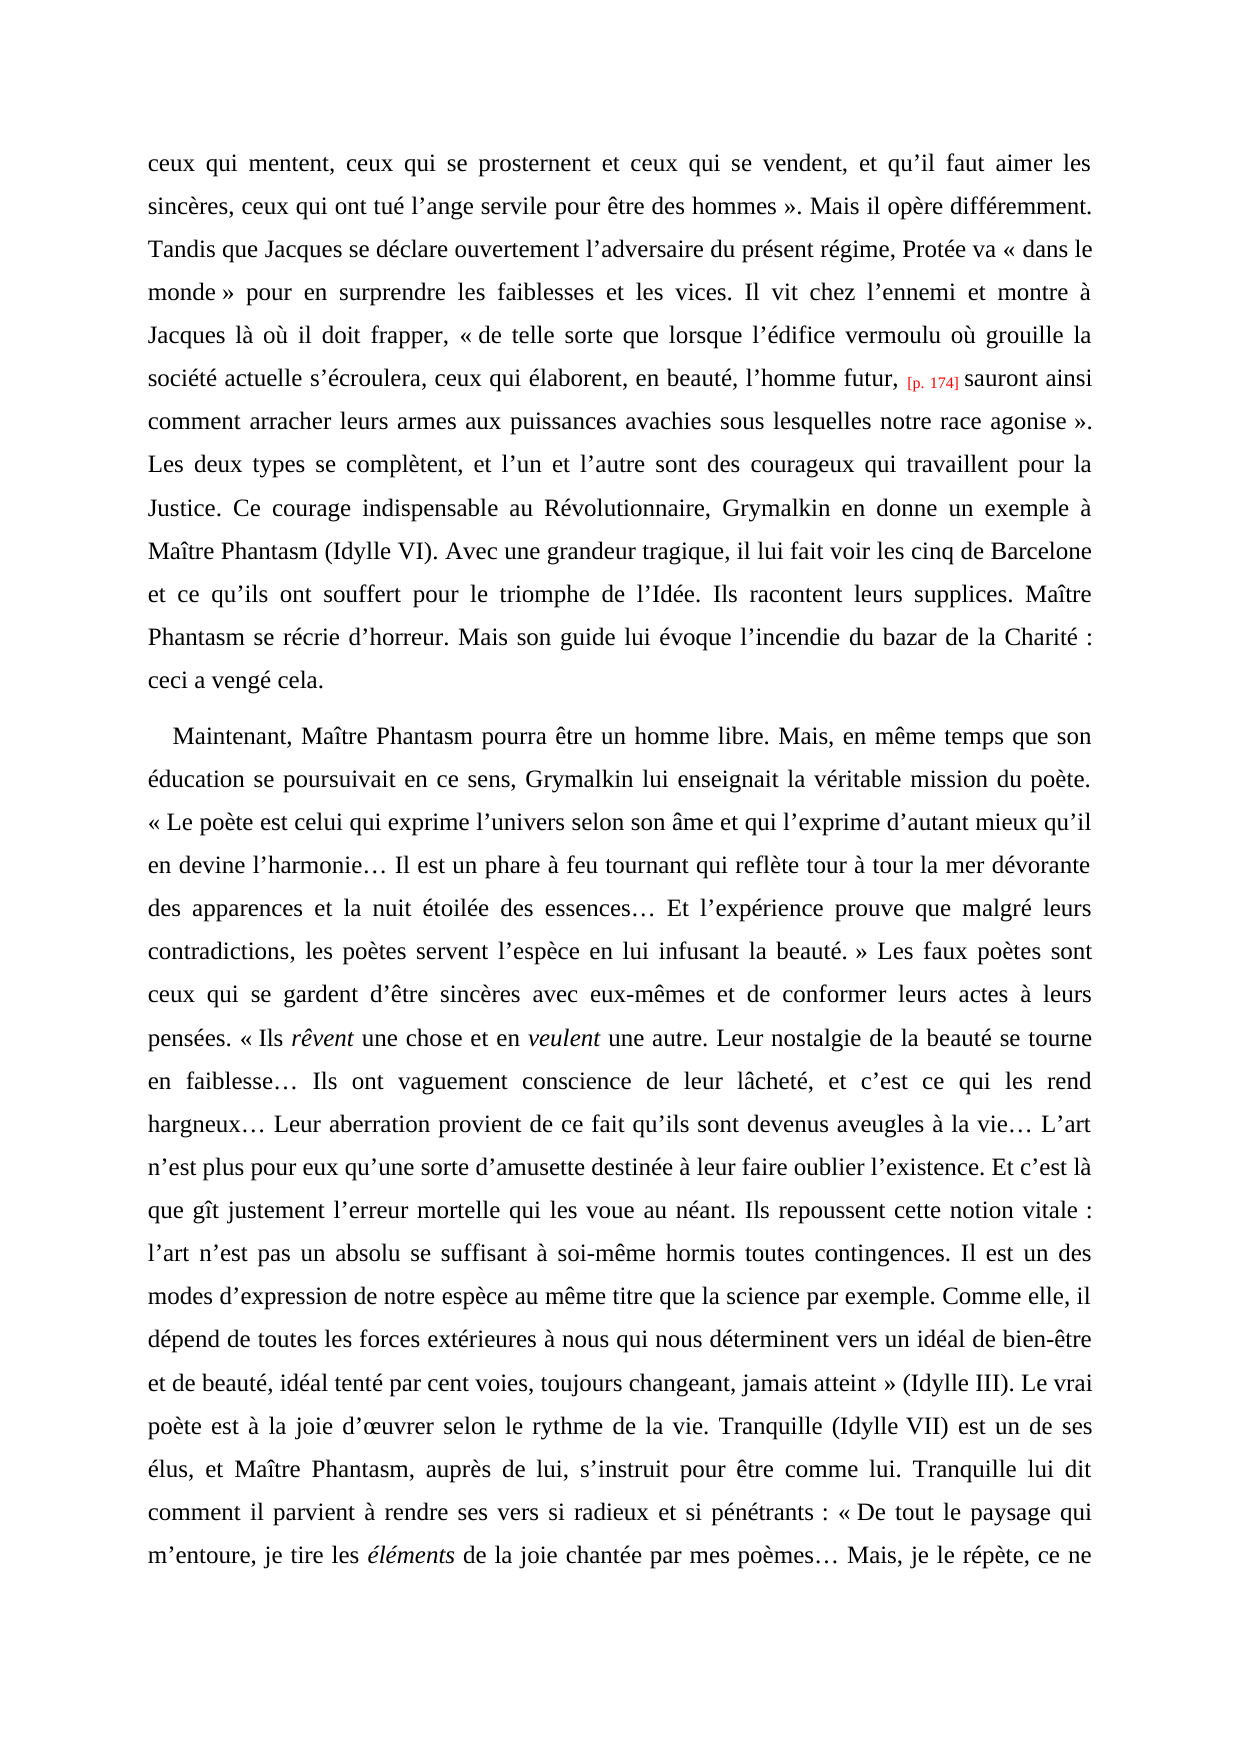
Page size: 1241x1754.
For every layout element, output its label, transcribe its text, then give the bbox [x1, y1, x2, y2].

text ceux qui mentent, ceux qui se prosternent et ceux qui se vendent, et qu’il faut aimer les sincères, ceux qui ont tué l’ange servile pour être des hommes ». Mais il opère différemment. Tandis que Jacques se déclare ouvertement l’adversaire du présent régime, Protée va « dans le monde » pour en surprendre les faiblesses et les vices. Il vit chez l’ennemi et montre à Jacques là où il doit frapper, « de telle sorte que lorsque l’édifice vermoulu où grouille la société actuelle s’écroulera, ceux qui élaborent, en beauté, l’homme futur, [p. 174] sauront ainsi comment arracher leurs armes aux puissances avachies sous lesquelles notre race agonise ». Les deux types se complètent, et l’un et l’autre sont des courageux qui travaillent pour la Justice. Ce courage indispensable au Révolutionnaire, Grymalkin en donne un exemple à Maître Phantasm (Idylle VI). Avec une grandeur tragique, il lui fait voir les cinq de Barcelone et ce qu’ils ont souffert pour le triomphe de l’Idée. Ils racontent leurs supplices. Maître Phantasm se récrie d’horreur. Mais son guide lui évoque l’incendie du bazar de la Charité : ceci a vengé cela. [148, 148, 1093, 694]
text Maintenant, Maître Phantasm pourra être un homme libre. Mais, en même temps que son éducation se poursuivait en ce sens, Grymalkin lui enseignait la véritable mission du poète. « Le poète est celui qui exprime l’univers selon son âme et qui l’exprime d’autant mieux qu’il en devine l’harmonie… Il est un phare à feu tournant qui reflète tour à tour la mer dévorante des apparences et la nuit étoilée des essences… Et l’expérience prouve que malgré leurs contradictions, les poètes servent l’espèce en lui infusant la beauté. » Les faux poètes sont ceux qui se gardent d’être sincères avec eux-mêmes et de conformer leurs actes à leurs pensées. « Ils rêvent une chose et en veulent une autre. Leur nostalgie de la beauté se tourne en faiblesse… Ils ont vaguement conscience de leur lâcheté, et c’est ce qui les rend hargneux… Leur aberration provient de ce fait qu’ils sont devenus aveugles à la vie… L’art n’est plus pour eux qu’une sorte d’amusette destinée à leur faire oublier l’existence. Et c’est là que gît justement l’erreur mortelle qui les voue au néant. Ils repoussent cette notion vitale : l’art n’est pas un absolu se suffisant à soi-même hormis toutes contingences. Il est un des modes d’expression de notre espèce au même titre que la science par exemple. Comme elle, il dépend de toutes les forces extérieures à nous qui nous déterminent vers un idéal de bien-être et de beauté, idéal tenté par cent voies, toujours changeant, jamais atteint » (Idylle III). Le vrai poète est à la joie d’œuvrer selon le rythme de la vie. Tranquille (Idylle VII) est un de ses élus, et Maître Phantasm, auprès de lui, s’instruit pour être comme lui. Tranquille lui dit comment il parvient à rendre ses vers si radieux et si pénétrants : « De tout le paysage qui m’entoure, je tire les éléments de la joie chantée par mes poèmes… Mais, je le répète, ce ne [148, 721, 1093, 1569]
